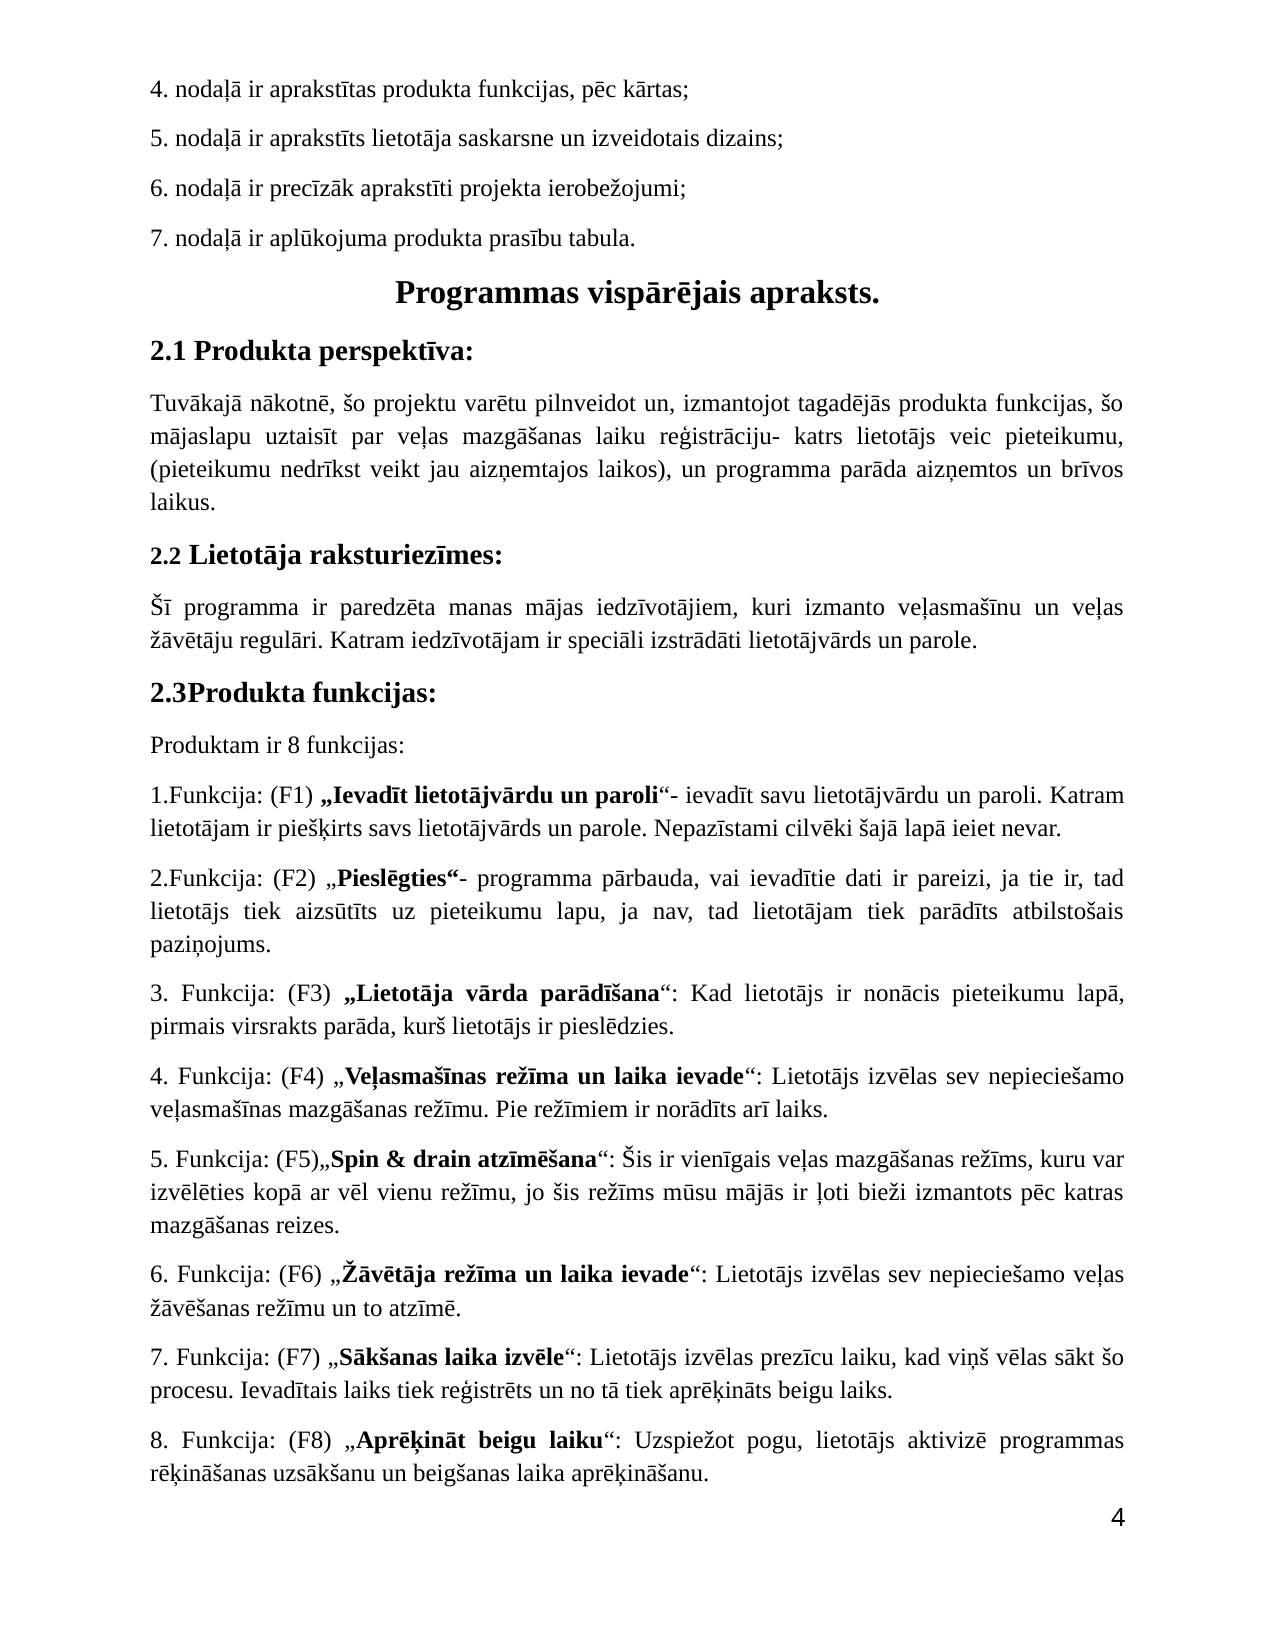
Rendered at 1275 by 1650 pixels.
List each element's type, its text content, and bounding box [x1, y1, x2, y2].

text 2.1 Produkta perspektīva: [150, 333, 1125, 367]
text 1.Funkcija: (F1) „Ievadīt lietotājvārdu un paroli“- ievadīt savu lietotājvārdu un paroli. Katram lietotājam ir piešķirts savs lietotājvārds un parole. Nepazīstami cilvēki šajā lapā ieiet nevar. [150, 780, 1125, 842]
text 5. Funkcija: (F5)„Spin & drain atzīmēšana“: Šis ir vienīgais veļas mazgāšanas režīms, kuru var izvēlēties kopā ar vēl vienu režīmu, jo šis režīms mūsu mājās ir ļoti bieži izmantots pēc katras mazgāšanas reizes. [150, 1144, 1125, 1239]
text Produktam ir 8 funkcijas: [150, 730, 1125, 759]
text 5. nodaļā ir aprakstīts lietotāja saskarsne un izveidotais dizains; [150, 123, 1125, 152]
text 3. Funkcija: (F3) „Lietotāja vārda parādīšana“: Kad lietotājs ir nonācis pieteikumu lapā, pirmais virsrakts parāda, kurš lietotājs ir pieslēdzies. [150, 978, 1125, 1040]
text 8. Funkcija: (F8) „Aprēķināt beigu laiku“: Uzspiežot pogu, lietotājs aktivizē programmas rēķināšanas uzsākšanu un beigšanas laika aprēķināšanu. [150, 1425, 1125, 1487]
text 6. nodaļā ir precīzāk aprakstīti projekta ierobežojumi; [150, 173, 1125, 202]
text 2.2 Lietotāja raksturiezīmes: [150, 537, 1125, 571]
text Tuvākajā nākotnē, šo projektu varētu pilnveidot un, izmantojot tagadējās produkta funkcijas, šo mājaslapu uztaisīt par veļas mazgāšanas laiku reģistrāciju- katrs lietotājs veic pieteikumu, (pieteikumu nedrīkst veikt jau aizņemtajos laikos), un programma parāda aizņemtos un brīvos laikus. [150, 388, 1125, 516]
text 6. Funkcija: (F6) „Žāvētāja režīma un laika ievade“: Lietotājs izvēlas sev nepieciešamo veļas žāvēšanas režīmu un to atzīmē. [150, 1259, 1125, 1321]
text 4. Funkcija: (F4) „Veļasmašīnas režīma un laika ievade“: Lietotājs izvēlas sev nepieciešamo veļasmašīnas mazgāšanas režīmu. Pie režīmiem ir norādīts arī laiks. [150, 1061, 1125, 1123]
text 4. nodaļā ir aprakstītas produkta funkcijas, pēc kārtas; [150, 74, 1125, 102]
text 7. Funkcija: (F7) „Sākšanas laika izvēle“: Lietotājs izvēlas prezīcu laiku, kad viņš vēlas sākt šo procesu. Ievadītais laiks tiek reģistrēts un no tā tiek aprēķināts beigu laiks. [150, 1342, 1125, 1404]
list Produkta funkcijas: [150, 675, 1125, 709]
text Programmas vispārējais apraksts. [150, 272, 1125, 311]
text 2.Funkcija: (F2) „Pieslēgties“- programma pārbauda, vai ievadītie dati ir pareizi, ja tie ir, tad lietotājs tiek aizsūtīts uz pieteikumu lapu, ja nav, tad lietotājam tiek parādīts atbilstošais paziņojums. [150, 863, 1125, 957]
text Šī programma ir paredzēta manas mājas iedzīvotājiem, kuri izmanto veļasmašīnu un veļas žāvētāju regulāri. Katram iedzīvotājam ir speciāli izstrādāti lietotājvārds un parole. [150, 592, 1125, 654]
text 7. nodaļā ir aplūkojuma produkta prasību tabula. [150, 223, 1125, 252]
